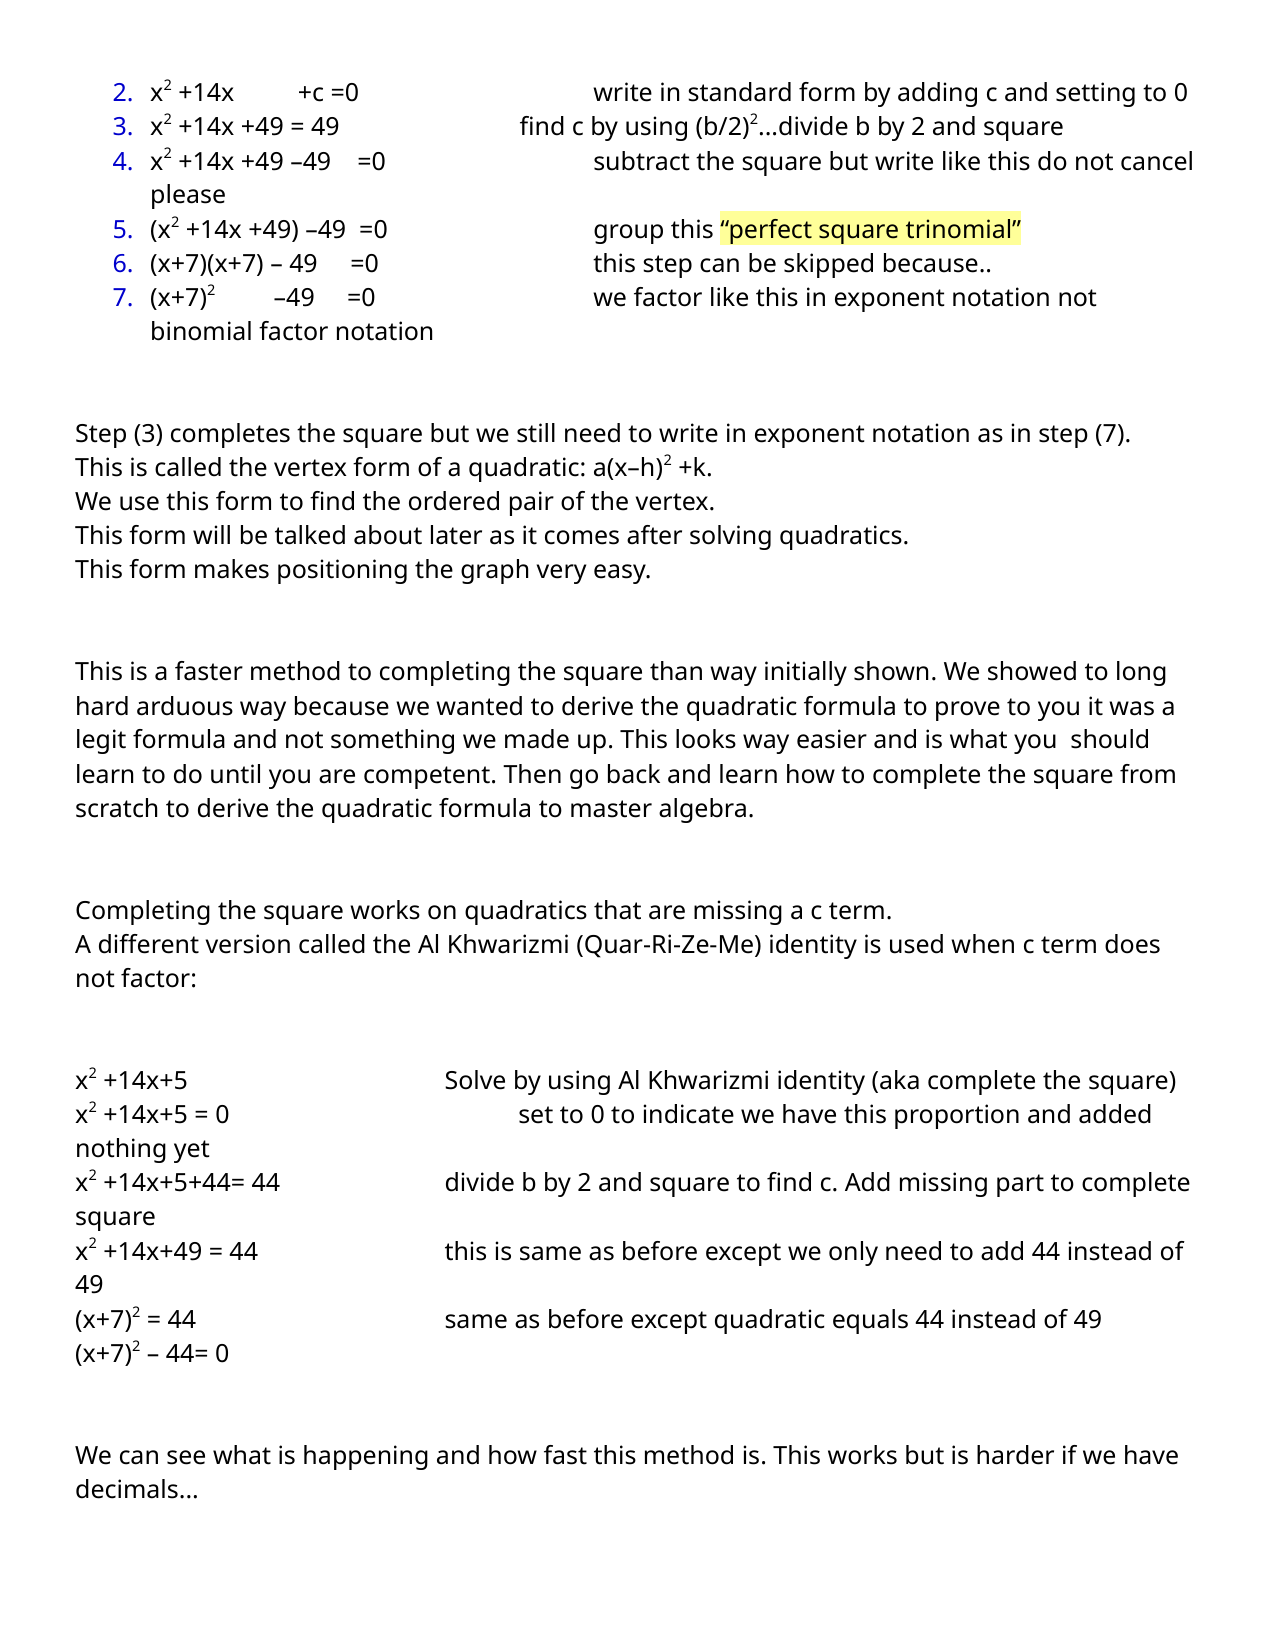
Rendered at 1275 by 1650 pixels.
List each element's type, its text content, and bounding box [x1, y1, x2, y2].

text Completing the square works on quadratics that are missing a c term. [75, 892, 1200, 927]
text x2 +14x+49 = 44 this is same as before except we only need to add 44 instead of 49 [75, 1233, 1200, 1301]
list (x+7)2 –49 =0 we factor like this in exponent notation not binomial factor notation [112, 279, 1200, 347]
text x2 +14x+5 Solve by using Al Khwarizmi identity (aka complete the square) [75, 1063, 1200, 1097]
text x2 +14x+5+44= 44 divide b by 2 and square to find c. Add missing part to complete square [75, 1165, 1200, 1233]
text This form will be talked about later as it comes after solving quadratics. [75, 518, 1200, 552]
text We can see what is happening and how fast this method is. This works but is harder if we have decimals... [75, 1437, 1200, 1506]
text This form makes positioning the graph very easy. [75, 552, 1200, 586]
text This is a faster method to completing the square than way initially shown. We showed to long hard arduous way because we wanted to derive the quadratic formula to prove to you it was a legit formula and not something we made up. This looks way easier and is what you should learn to do until you are competent. Then go back and learn how to complete the square from scratch to derive the quadratic formula to master algebra. [75, 654, 1200, 824]
text x2 +14x+5 = 0 set to 0 to indicate we have this proportion and added nothing yet [75, 1097, 1200, 1165]
list x2 +14x +49 = 49 find c by using (b/2)2...divide b by 2 and square [112, 109, 1200, 143]
text (x+7)2 = 44 same as before except quadratic equals 44 instead of 49 [75, 1301, 1200, 1335]
text This is called the vertex form of a quadratic: a(x–h)2 +k. [75, 450, 1200, 484]
text We use this form to find the ordered pair of the vertex. [75, 484, 1200, 518]
list (x+7)(x+7) – 49 =0 this step can be skipped because.. [112, 245, 1200, 279]
text A different version called the Al Khwarizmi (Quar-Ri-Ze-Me) identity is used when c term does not factor: [75, 927, 1200, 995]
list x2 +14x +c =0 write in standard form by adding c and setting to 0 [112, 75, 1200, 109]
text Step (3) completes the square but we still need to write in exponent notation as in step (7). [75, 416, 1200, 450]
list x2 +14x +49 –49 =0 subtract the square but write like this do not cancel please [112, 143, 1200, 211]
text (x+7)2 – 44= 0 [75, 1335, 1200, 1369]
list (x2 +14x +49) –49 =0 group this “perfect square trinomial” [112, 211, 1200, 245]
